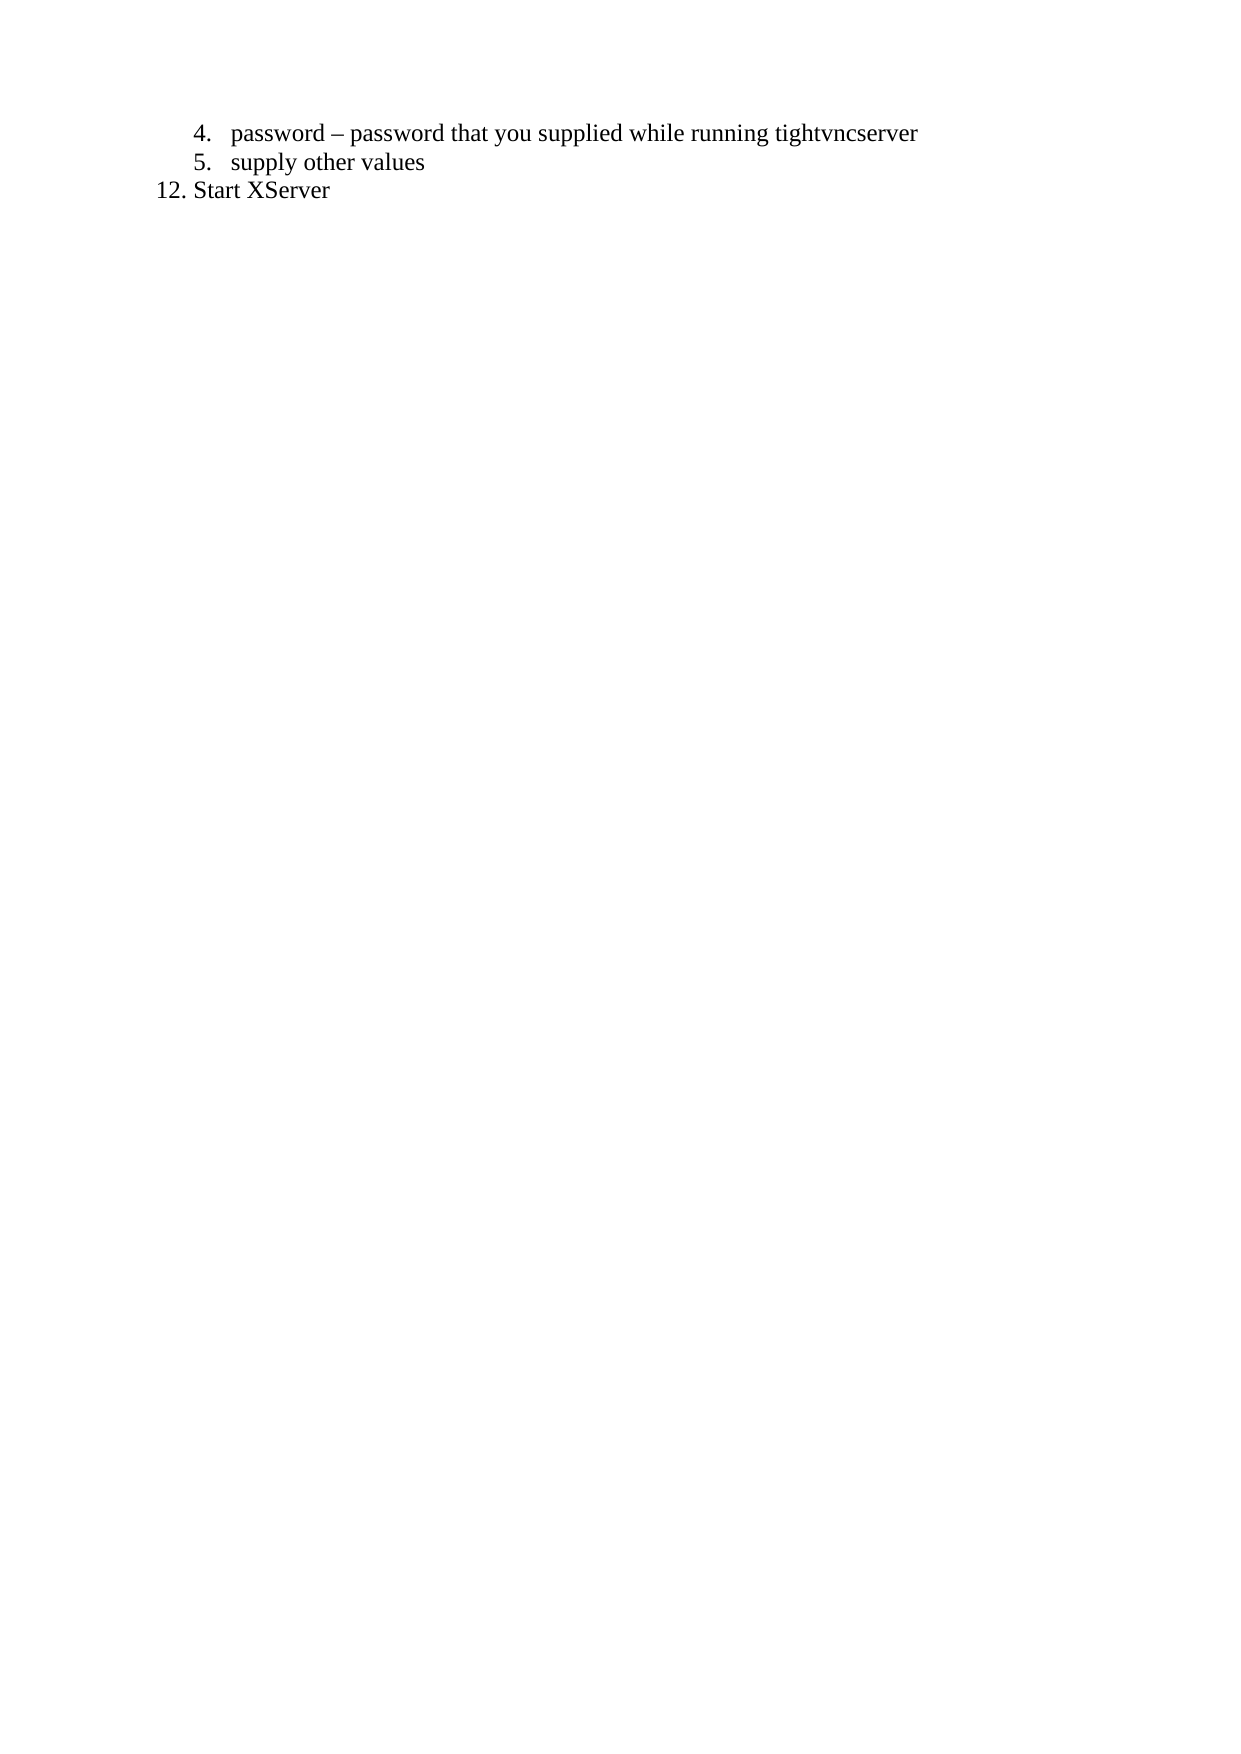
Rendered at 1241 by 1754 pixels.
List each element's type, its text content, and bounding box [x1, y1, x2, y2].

list Start XServer [156, 176, 1122, 204]
list supply other values [193, 147, 1122, 176]
list password – password that you supplied while running tightvncserver [193, 118, 1122, 147]
